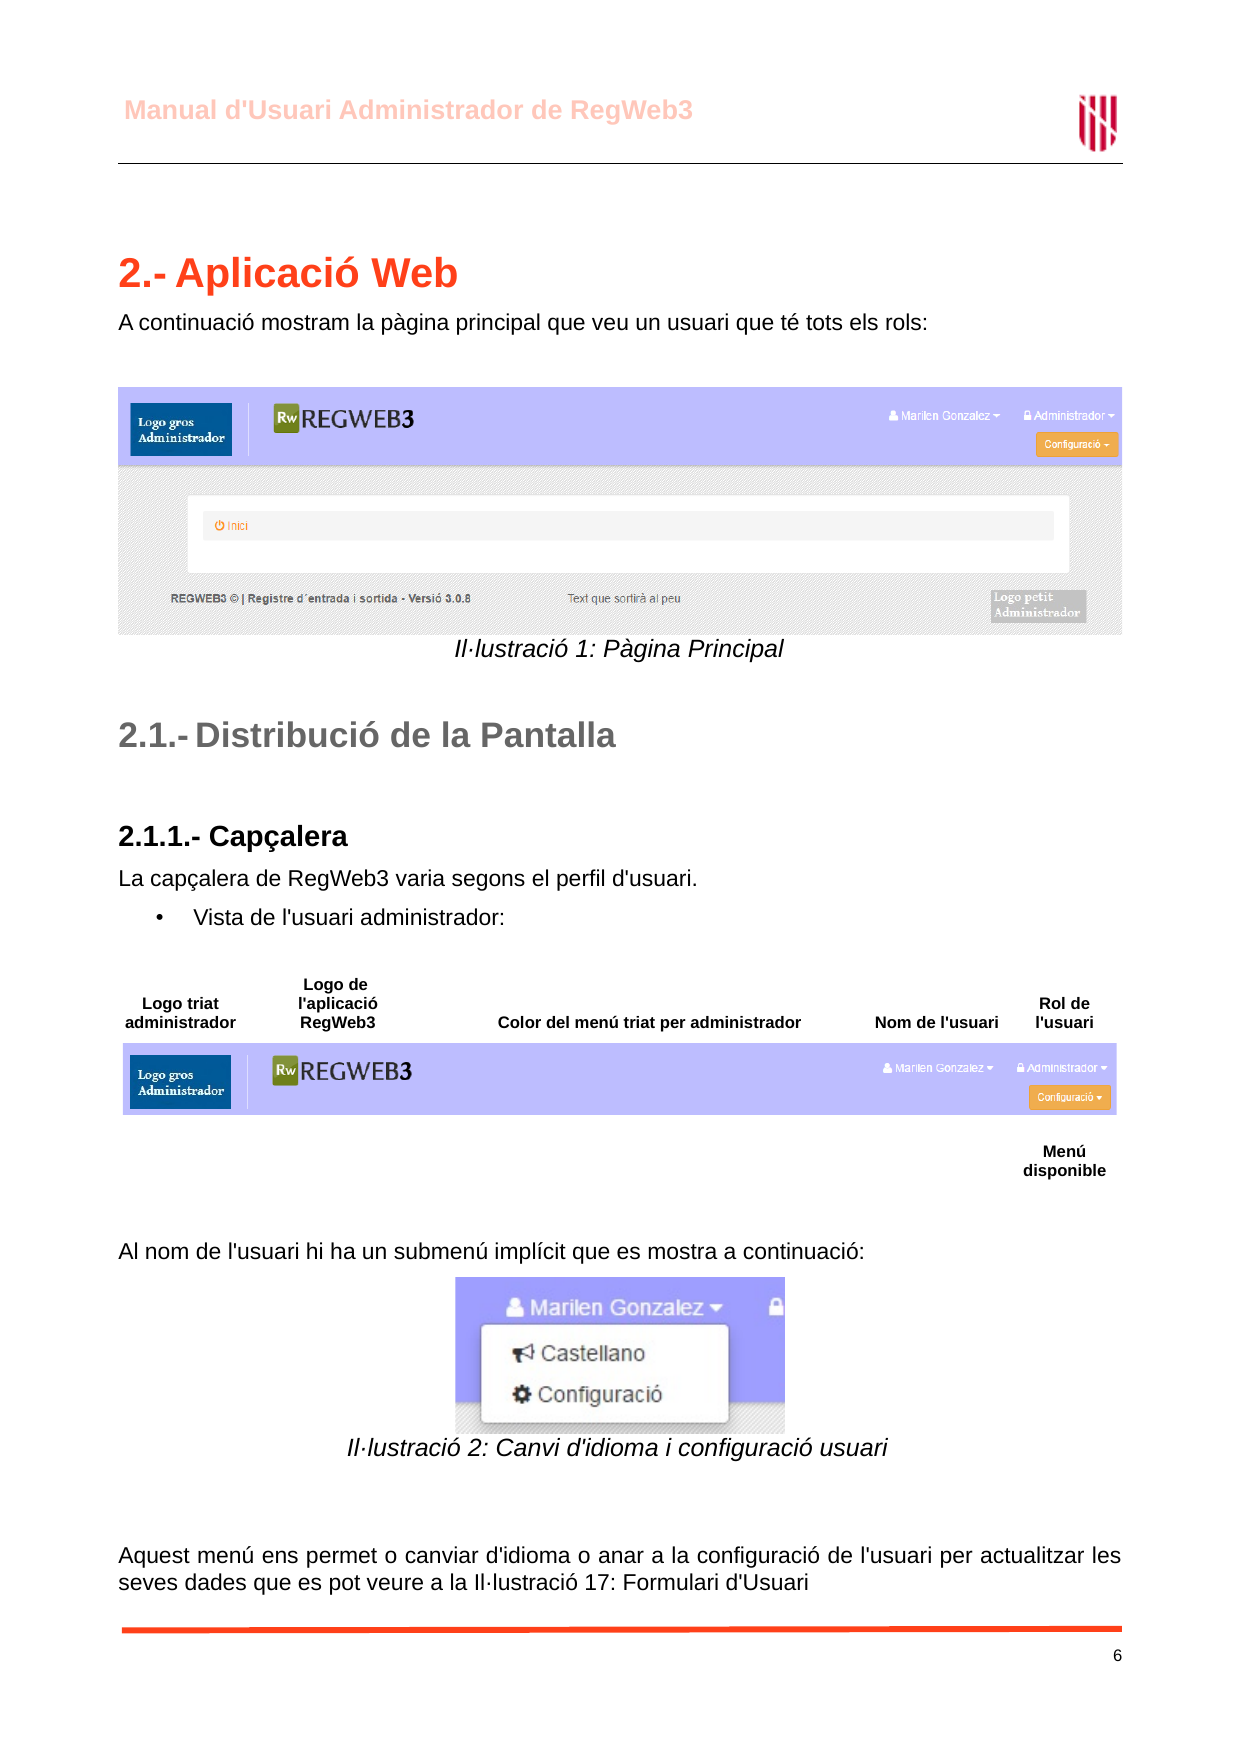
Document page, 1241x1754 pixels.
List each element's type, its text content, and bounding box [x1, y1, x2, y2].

text Il·lustració 2: Canvi d'idioma i configuració usuari [347, 1289, 894, 1462]
text A continuació mostram la pàgina principal que veu un usuari que té tots els rols: [118, 309, 1122, 335]
subtitle Capçalera [118, 819, 1122, 852]
picture [455, 1277, 785, 1434]
text Il·lustració 1: Pàgina Principal [118, 635, 1122, 663]
table_header Logo de l'aplicació RegWeb3 [244, 969, 432, 1038]
text Aquest menú ens permet o canviar d'idioma o anar a la configuració de l'usuari per actualitzar les seves dades que es pot veure a la Il·lustració 17: Formulari d'Usuari [118, 1542, 1122, 1595]
picture [1075, 92, 1118, 156]
table_header Logo triat administrador [117, 969, 243, 1038]
subtitle Distribució de la Pantalla [118, 714, 1122, 755]
text La capçalera de RegWeb3 varia segons el perfil d'usuari. [118, 865, 1122, 891]
table_cell [117, 1136, 1006, 1186]
table_header Nom de l'usuari [867, 969, 1006, 1038]
subtitle Aplicació Web [118, 248, 1122, 296]
table_header Color del menú triat per administrador [432, 969, 867, 1038]
table_cell Menú disponible [1006, 1136, 1122, 1186]
table_header Rol de l'usuari [1006, 969, 1122, 1038]
table_cell [117, 1038, 1122, 1136]
text Al nom de l'usuari hi ha un submenú implícit que es mostra a continuació: [118, 1238, 1122, 1264]
list Vista de l'usuari administrador: [156, 904, 1122, 930]
